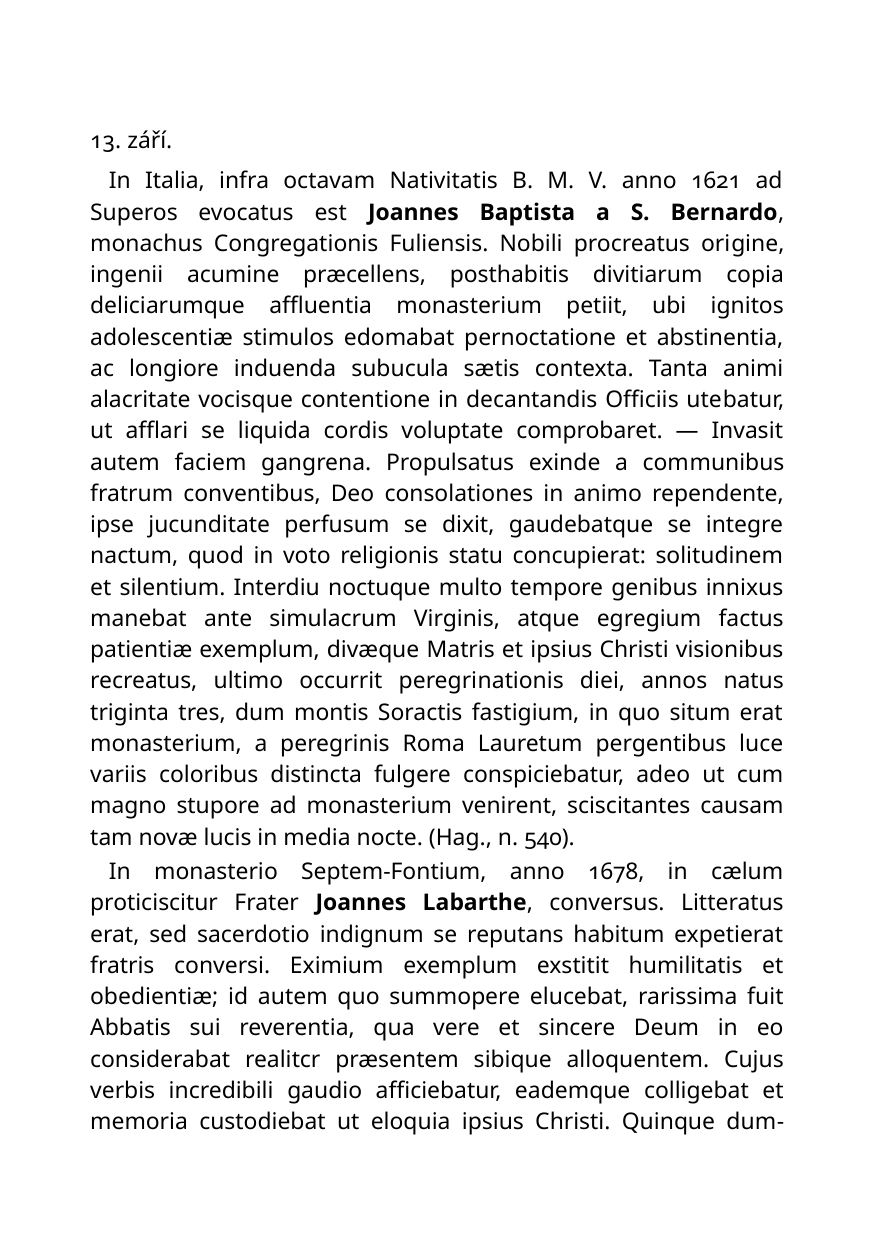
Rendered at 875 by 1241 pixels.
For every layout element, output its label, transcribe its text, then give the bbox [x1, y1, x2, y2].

text In Italia, infra octavam Nativitatis B. M. V. anno 1621 ad Superos evocatus est Joannes Baptista a S. Bernardo, monachus Congregationis Fuliensis. Nobili procreatus ori­gine, ingenii acumine præcellens, posthabitis divitiarum copia deliciarumque affluentia monasterium petiit, ubi ignitos adolescentiæ stimulos edomabat pernoctatione et abstinentia, ac longiore induenda subucula sætis contexta. Tanta animi alacritate vocisque contentione in decantandis Officiis ute­batur, ut afflari se liquida cordis voluptate comprobaret. — Invasit autem faciem gangrena. Propulsatus exinde a com­munibus fratrum conventibus, Deo consolationes in animo rependente, ipse jucunditate perfusum se dixit, gaudebatque se integre nactum, quod in voto religionis statu concupierat: solitudinem et silentium. Interdiu noctuque multo tempore genibus innixus manebat ante simulacrum Virginis, atque egregium factus patientiæ exemplum, divæque Matris et ipsius Christi visionibus recreatus, ultimo occurrit peregri­nationis diei, annos natus triginta tres, dum montis Soractis fastigium, in quo situm erat monasterium, a peregrinis Roma Lauretum pergentibus luce variis coloribus distincta fulgere conspiciebatur, adeo ut cum magno stupore ad monasterium venirent, sciscitantes causam tam novæ lucis in media nocte. (Hag., n. 540). [90, 164, 784, 852]
text In monasterio Septem-Fontium, anno 1678, in cælum proticiscitur Frater Joannes Labarthe, conversus. Litteratus erat, sed sacerdotio indignum se reputans habitum expetierat fratris conversi. Eximium exemplum exstitit humilitatis et obedientiæ; id autem quo summopere elucebat, rarissima fuit Abbatis sui reverentia, qua vere et sincere Deum in eo considerabat realitcr præsentem sibique alloquentem. Cujus verbis incredibili gaudio afficiebatur, eademque colligebat et memoria custodiebat ut eloquia ipsius Christi. Quinque dum­ [90, 855, 784, 1136]
text 13. září. [90, 124, 784, 156]
